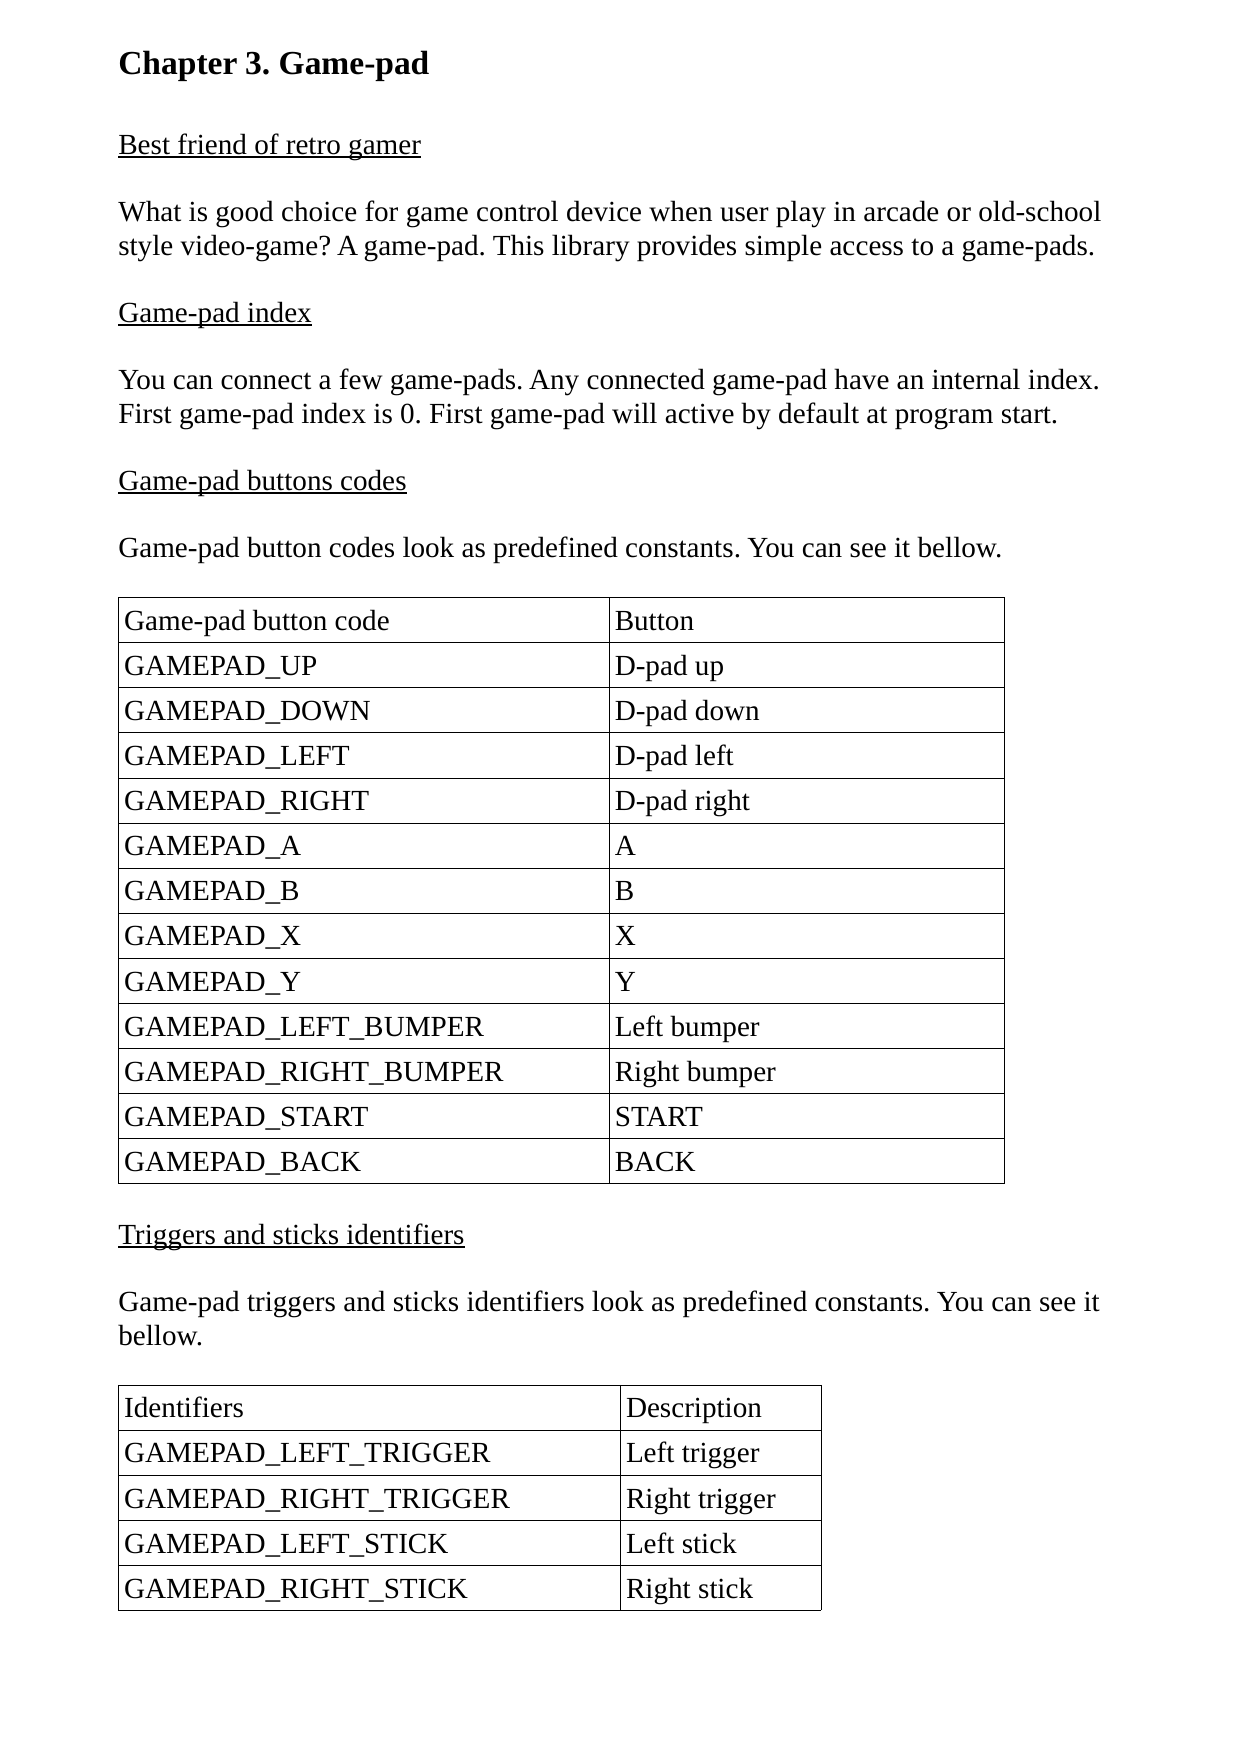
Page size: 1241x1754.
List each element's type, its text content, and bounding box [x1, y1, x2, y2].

table_cell Left trigger [621, 1431, 821, 1475]
table_cell GAMEPAD_A [119, 824, 609, 868]
table_cell GAMEPAD_RIGHT_TRIGGER [119, 1476, 620, 1520]
table_cell START [610, 1094, 1004, 1138]
table_header Game-pad button code [119, 598, 609, 642]
table_cell B [610, 869, 1004, 913]
text Game-pad buttons codes [118, 463, 1122, 496]
table_cell D-pad right [610, 779, 1004, 822]
text What is good choice for game control device when user play in arcade or old-school style video-game? A game-pad. This library provides simple access to a game-pads. [118, 194, 1122, 262]
table_cell GAMEPAD_RIGHT_STICK [119, 1566, 620, 1610]
table_cell GAMEPAD_RIGHT_BUMPER [119, 1049, 609, 1093]
table_cell Right trigger [621, 1476, 821, 1520]
table_cell GAMEPAD_LEFT_TRIGGER [119, 1431, 620, 1475]
table_cell Right stick [621, 1566, 821, 1610]
table_cell Left bumper [610, 1004, 1004, 1048]
text Best friend of retro gamer [118, 127, 1122, 161]
table_cell D-pad left [610, 733, 1004, 777]
table_cell Right bumper [610, 1049, 1004, 1093]
table_cell GAMEPAD_LEFT_STICK [119, 1521, 620, 1565]
table_cell BACK [610, 1139, 1004, 1183]
table_cell GAMEPAD_LEFT [119, 733, 609, 777]
table_cell D-pad up [610, 643, 1004, 687]
table_cell Left stick [621, 1521, 821, 1565]
text Triggers and sticks identifiers [118, 1217, 1122, 1251]
table_cell GAMEPAD_BACK [119, 1139, 609, 1183]
table_cell D-pad down [610, 688, 1004, 732]
table_cell GAMEPAD_RIGHT [119, 779, 609, 822]
table_cell GAMEPAD_LEFT_BUMPER [119, 1004, 609, 1048]
table_cell GAMEPAD_DOWN [119, 688, 609, 732]
table_cell Y [610, 959, 1004, 1003]
table_header Button [610, 598, 1004, 642]
subtitle Chapter 3. Game-pad [118, 43, 1122, 81]
table_cell X [610, 914, 1004, 958]
table_header Description [621, 1386, 821, 1430]
table_cell A [610, 824, 1004, 868]
table_cell GAMEPAD_X [119, 914, 609, 958]
text You can connect a few game-pads. Any connected game-pad have an internal index. First game-pad index is 0. First game-pad will active by default at program start. [118, 362, 1122, 429]
text Game-pad triggers and sticks identifiers look as predefined constants. You can see it bellow. [118, 1284, 1122, 1351]
text Game-pad index [118, 295, 1122, 329]
text Game-pad button codes look as predefined constants. You can see it bellow. [118, 530, 1122, 563]
table_header Identifiers [119, 1386, 620, 1430]
table_cell GAMEPAD_UP [119, 643, 609, 687]
table_cell GAMEPAD_Y [119, 959, 609, 1003]
table_cell GAMEPAD_START [119, 1094, 609, 1138]
table_cell GAMEPAD_B [119, 869, 609, 913]
